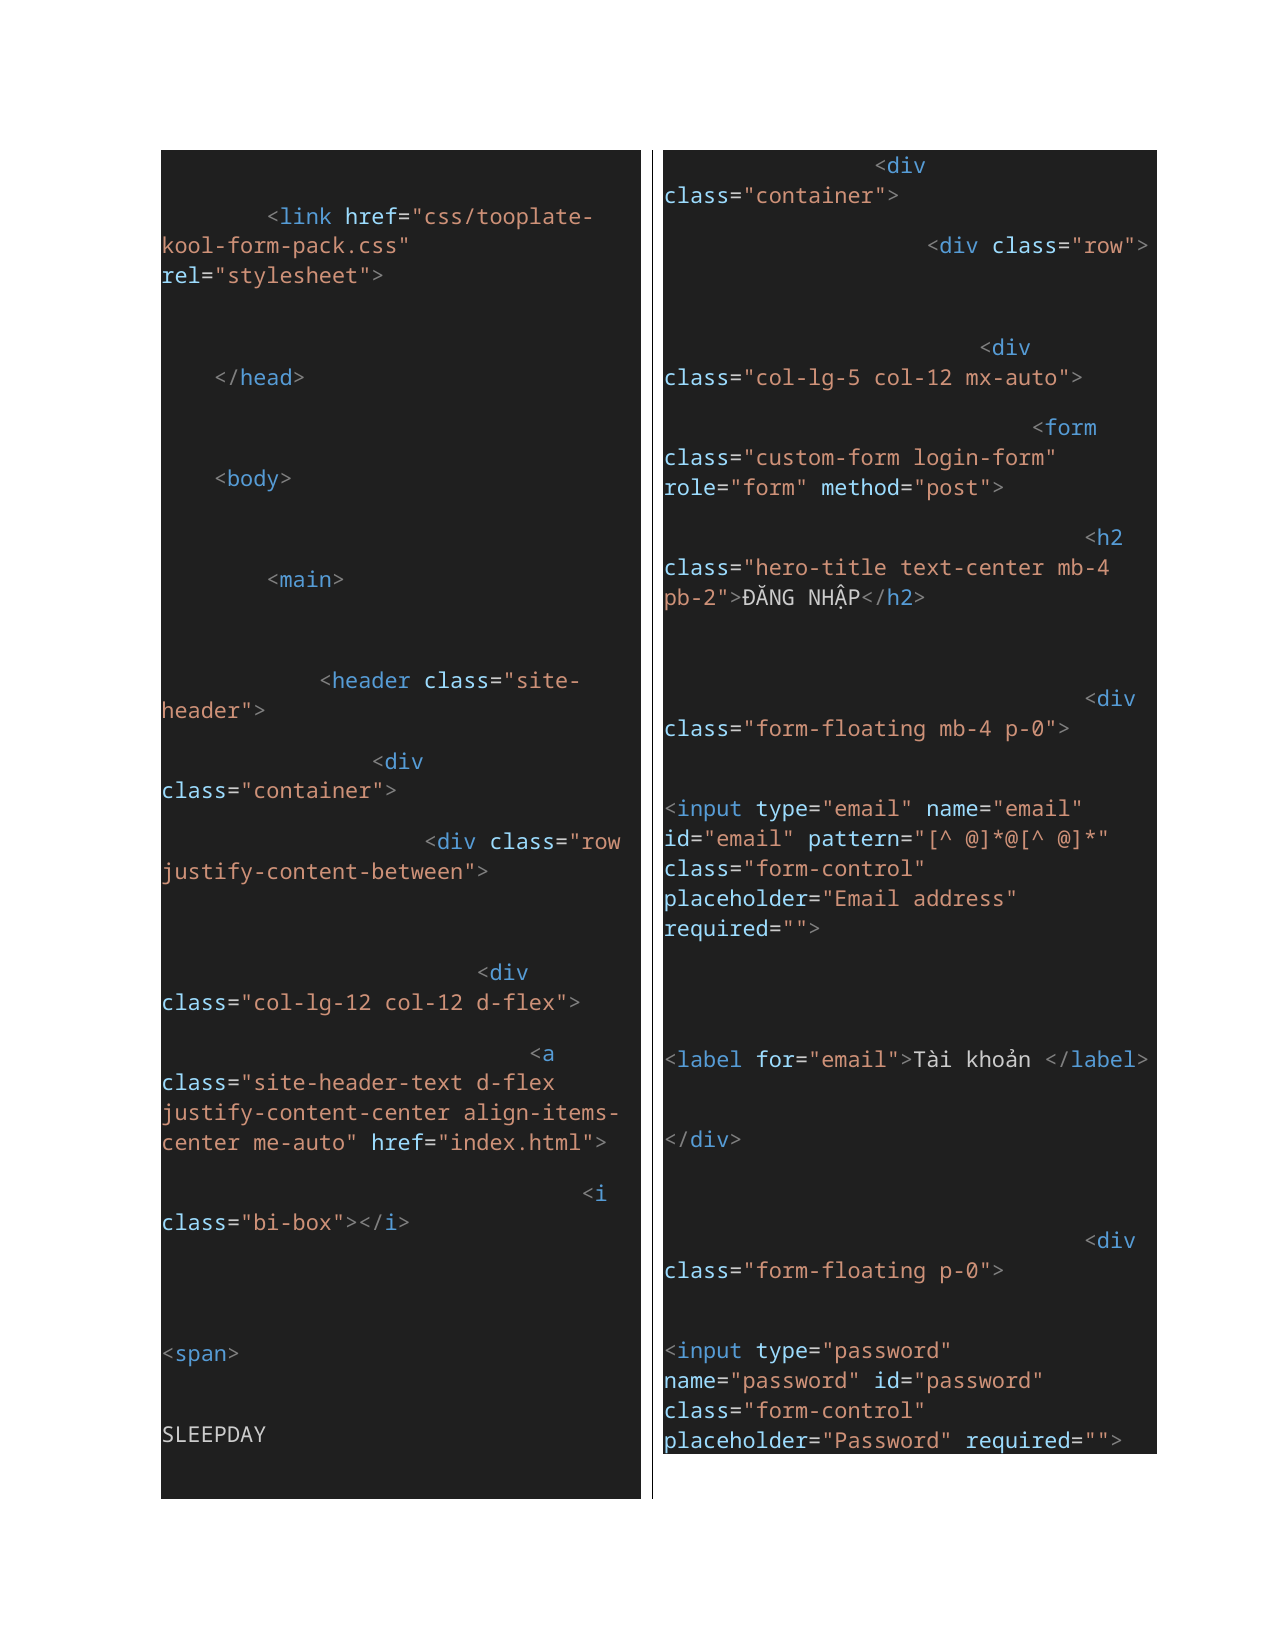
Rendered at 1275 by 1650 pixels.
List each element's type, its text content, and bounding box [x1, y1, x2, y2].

table_header <div class="container"> <div class="row"> <div class="col-lg-5 col-12 mx-auto"> <form class="custom-form login-form" role="form" method="post"> <h2 class="hero-title text-center mb-4 pb-2">ĐĂNG NHẬP</h2> <div class="form-floating mb-4 p-0"> <input type="email" name="email" id="email" pattern="[^ @]*@[^ @]*" class="form-control" placeholder="Email address" required=""> <label for="email">Tài khoản </label> </div> <div class="form-floating p-0"> <input type="password" name="password" id="password" class="form-control" placeholder="Password" required=""> [653, 150, 1169, 1499]
